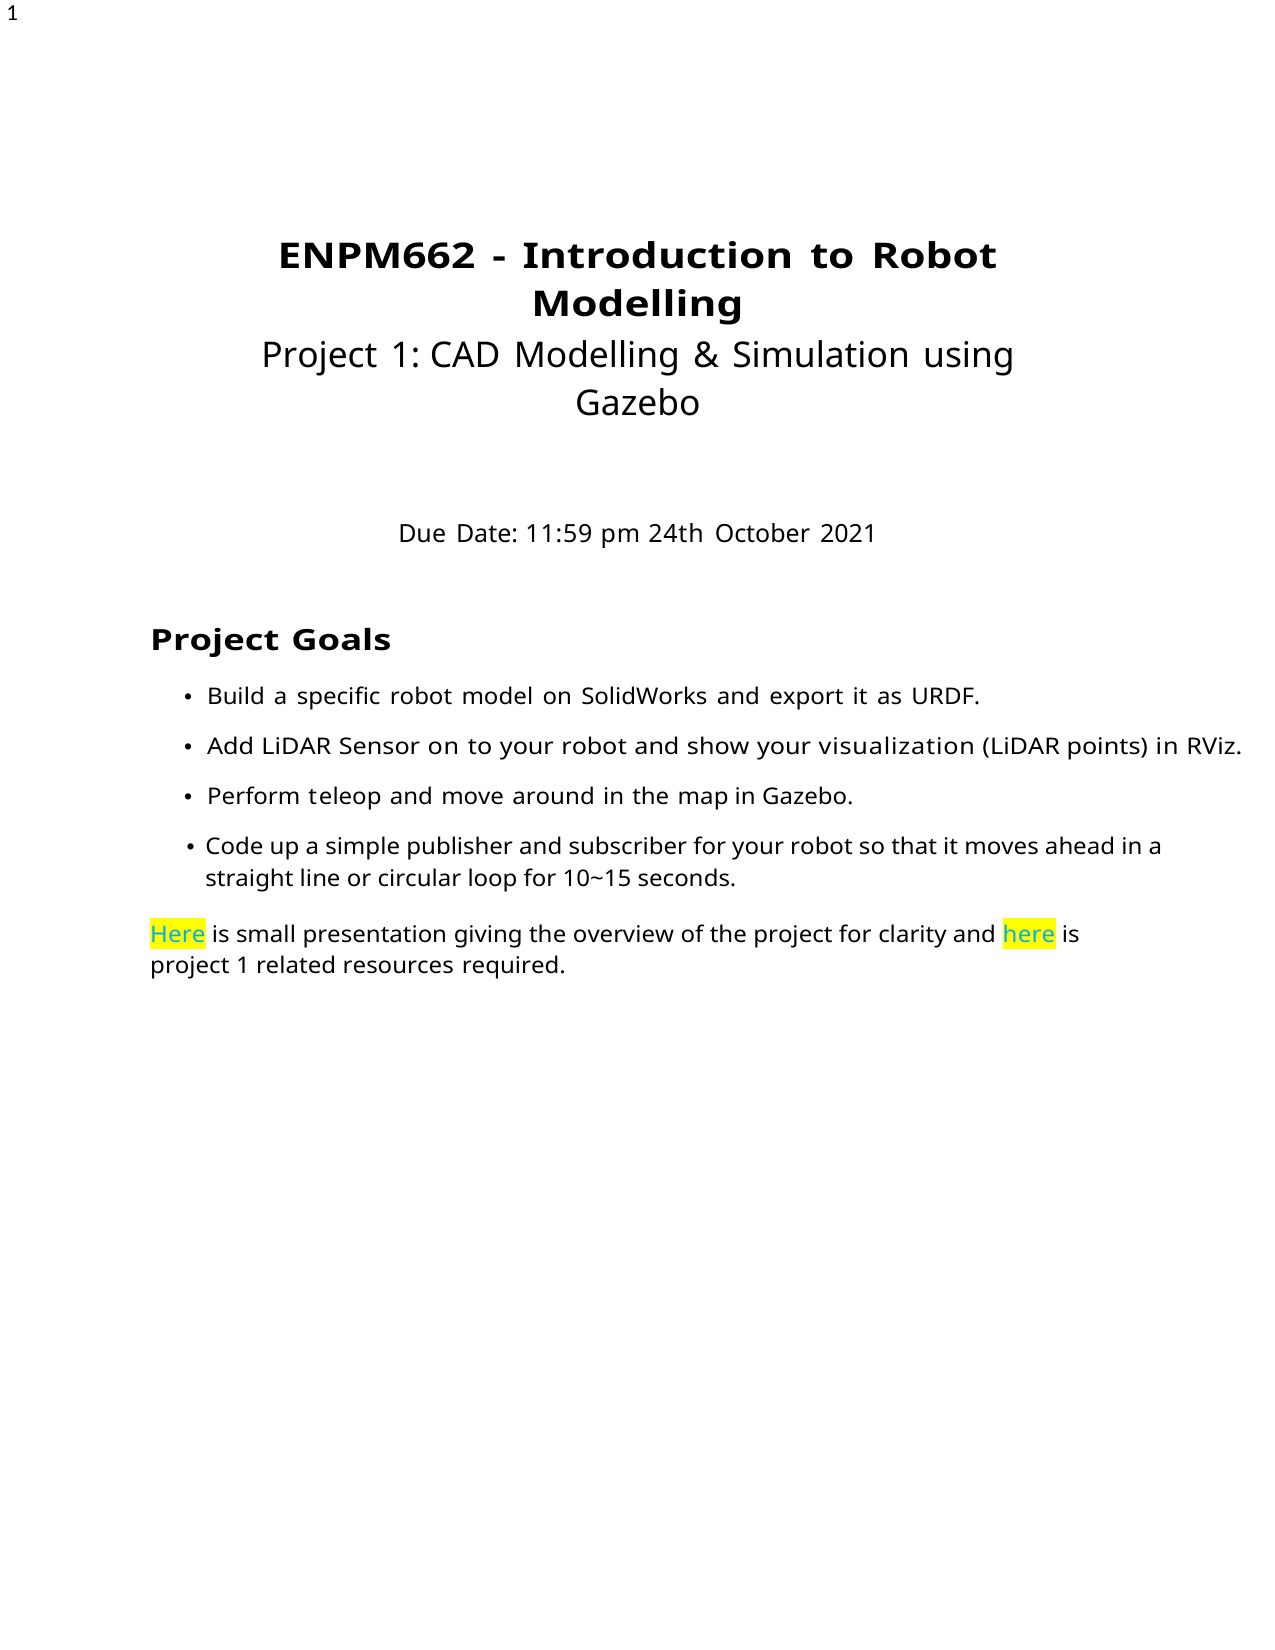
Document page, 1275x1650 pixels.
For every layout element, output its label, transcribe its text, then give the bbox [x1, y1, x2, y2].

text Project 1: CAD Modelling & Simulation using Gazebo [232, 329, 1044, 426]
title ENPM662 - Introduction to Robot Modelling [232, 230, 1043, 327]
list Add LiDAR Sensor on to your robot and show your visualization (LiDAR points) in RViz. [184, 730, 1275, 761]
list Build a specific robot model on SolidWorks and export it as URDF. [184, 680, 1275, 711]
list Code up a simple publisher and subscriber for your robot so that it moves ahead in a straight line or circular loop for 10~15 seconds. [186, 830, 1219, 893]
text Here is small presentation giving the overview of the project for clarity and here is project 1 related resources required. [150, 918, 1125, 981]
text Due Date: 11:59 pm 24th October 2021 [232, 516, 1043, 550]
list Perform teleop and move around in the map in Gazebo. [184, 780, 1275, 811]
subtitle Project Goals [150, 619, 1275, 659]
